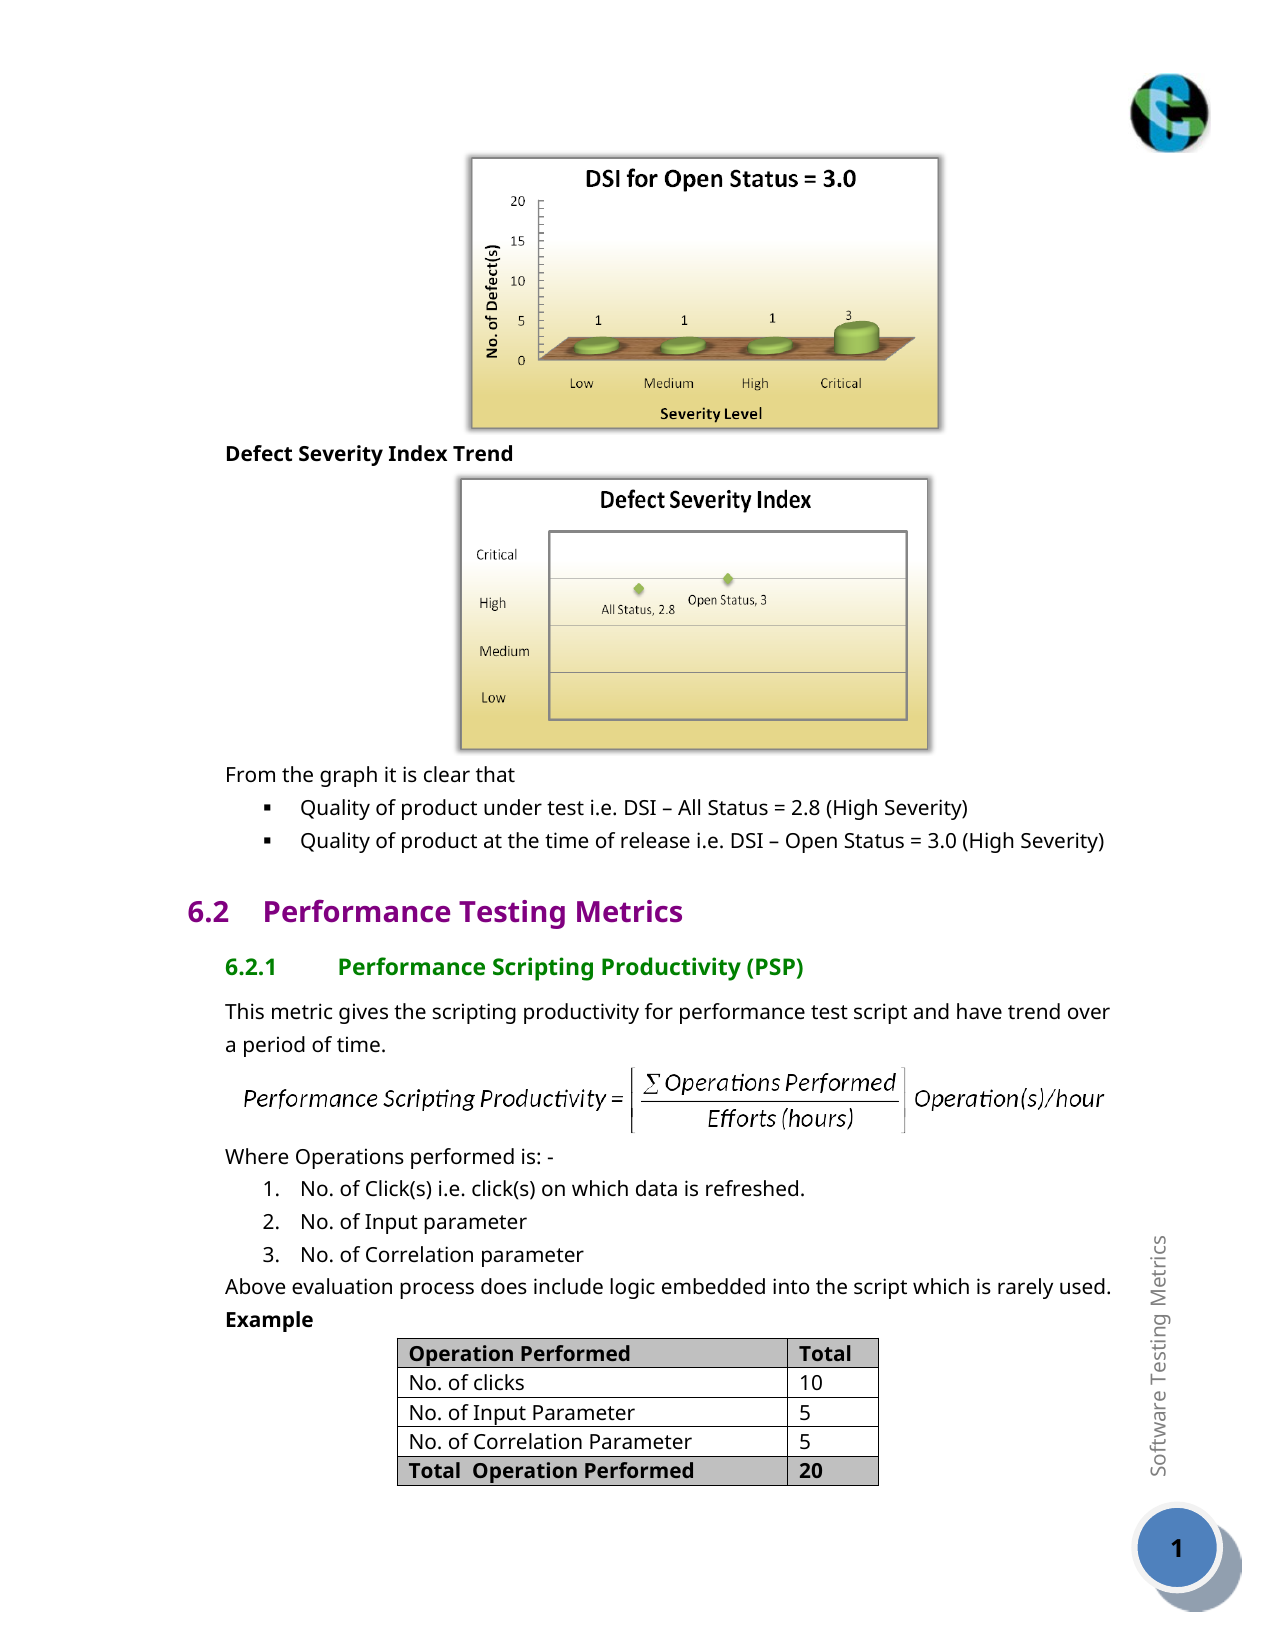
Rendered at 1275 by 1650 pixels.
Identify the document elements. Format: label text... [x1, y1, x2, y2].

text Where Operations performed is: - [225, 1142, 1125, 1170]
list No. of Click(s) i.e. click(s) on which data is refreshed. [262, 1174, 1125, 1203]
table_cell 5 [788, 1427, 878, 1456]
picture [1128, 73, 1211, 153]
table_cell No. of clicks [398, 1368, 787, 1397]
picture [450, 471, 938, 756]
table_cell 5 [788, 1398, 878, 1426]
list Quality of product at the time of release i.e. DSI – Open Status = 3.0 (High Severity) [262, 826, 1125, 854]
table_cell 20 [788, 1457, 878, 1485]
list Quality of product under test i.e. DSI – All Status = 2.8 (High Severity) [262, 793, 1125, 822]
table_header Total [788, 1339, 878, 1367]
list No. of Correlation parameter [262, 1240, 1125, 1268]
text Above evaluation process does include logic embedded into the script which is rarely used. [225, 1272, 1125, 1301]
table_cell Total Operation Performed [398, 1457, 787, 1485]
text Defect Severity Index Trend [150, 439, 1125, 467]
subtitle Performance Testing Metrics [187, 891, 1125, 931]
table_cell No. of Input Parameter [398, 1398, 787, 1426]
text Example [225, 1305, 1125, 1333]
text This metric gives the scripting productivity for performance test script and have trend over a period of time. [225, 997, 1125, 1058]
picture [461, 150, 949, 435]
table_cell No. of Correlation Parameter [398, 1427, 787, 1456]
table_cell 10 [788, 1368, 878, 1397]
text From the graph it is clear that [225, 761, 1125, 789]
table_header Operation Performed [398, 1339, 787, 1367]
subtitle Performance Scripting Productivity (PSP) [225, 950, 1125, 982]
list No. of Input parameter [262, 1207, 1125, 1236]
